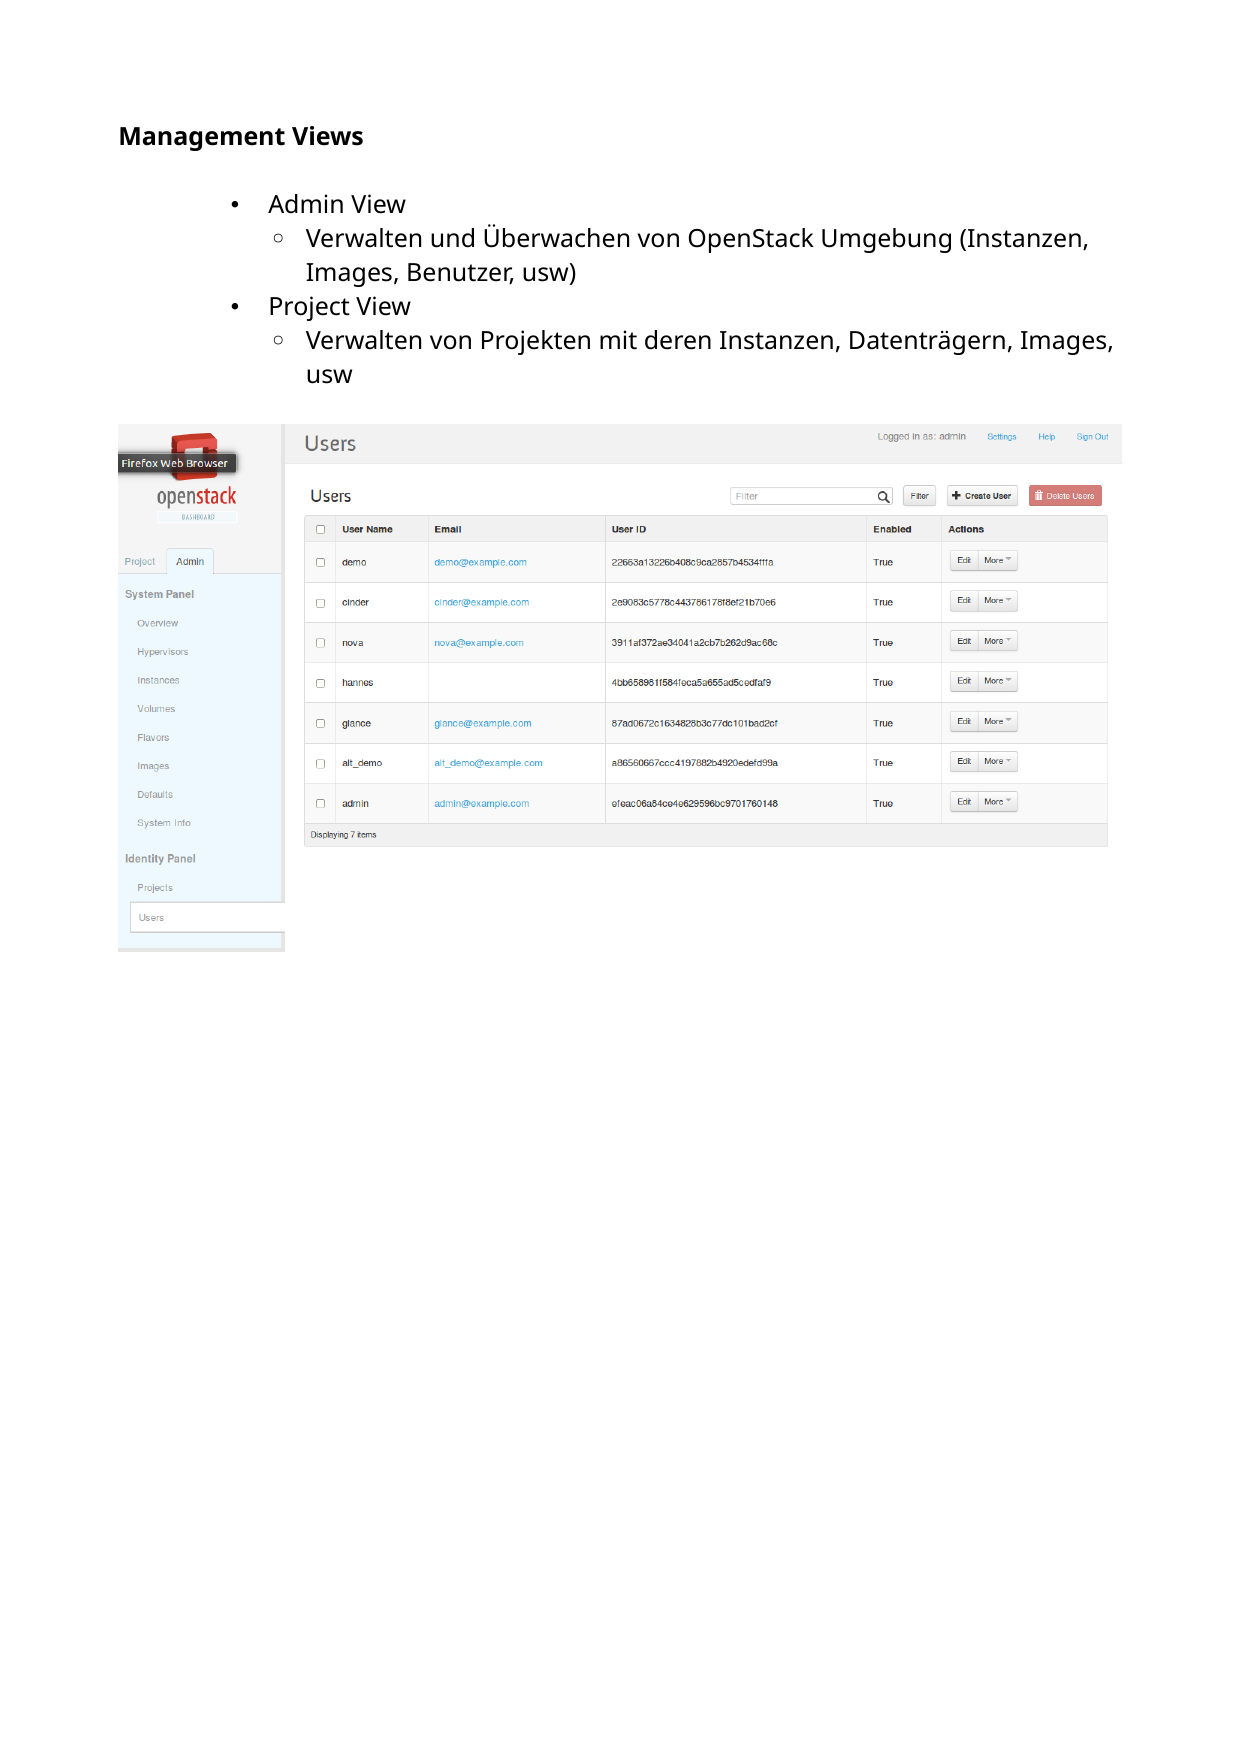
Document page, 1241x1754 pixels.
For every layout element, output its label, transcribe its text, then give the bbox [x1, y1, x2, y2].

list Admin View [231, 186, 1122, 220]
list Project View [231, 288, 1122, 322]
text Management Views [118, 118, 1122, 152]
list Verwalten von Projekten mit deren Instanzen, Datenträgern, Images, usw [268, 322, 1122, 391]
list Verwalten und Überwachen von OpenStack Umgebung (Instanzen, Images, Benutzer, usw) [268, 220, 1122, 288]
picture [118, 424, 1123, 992]
